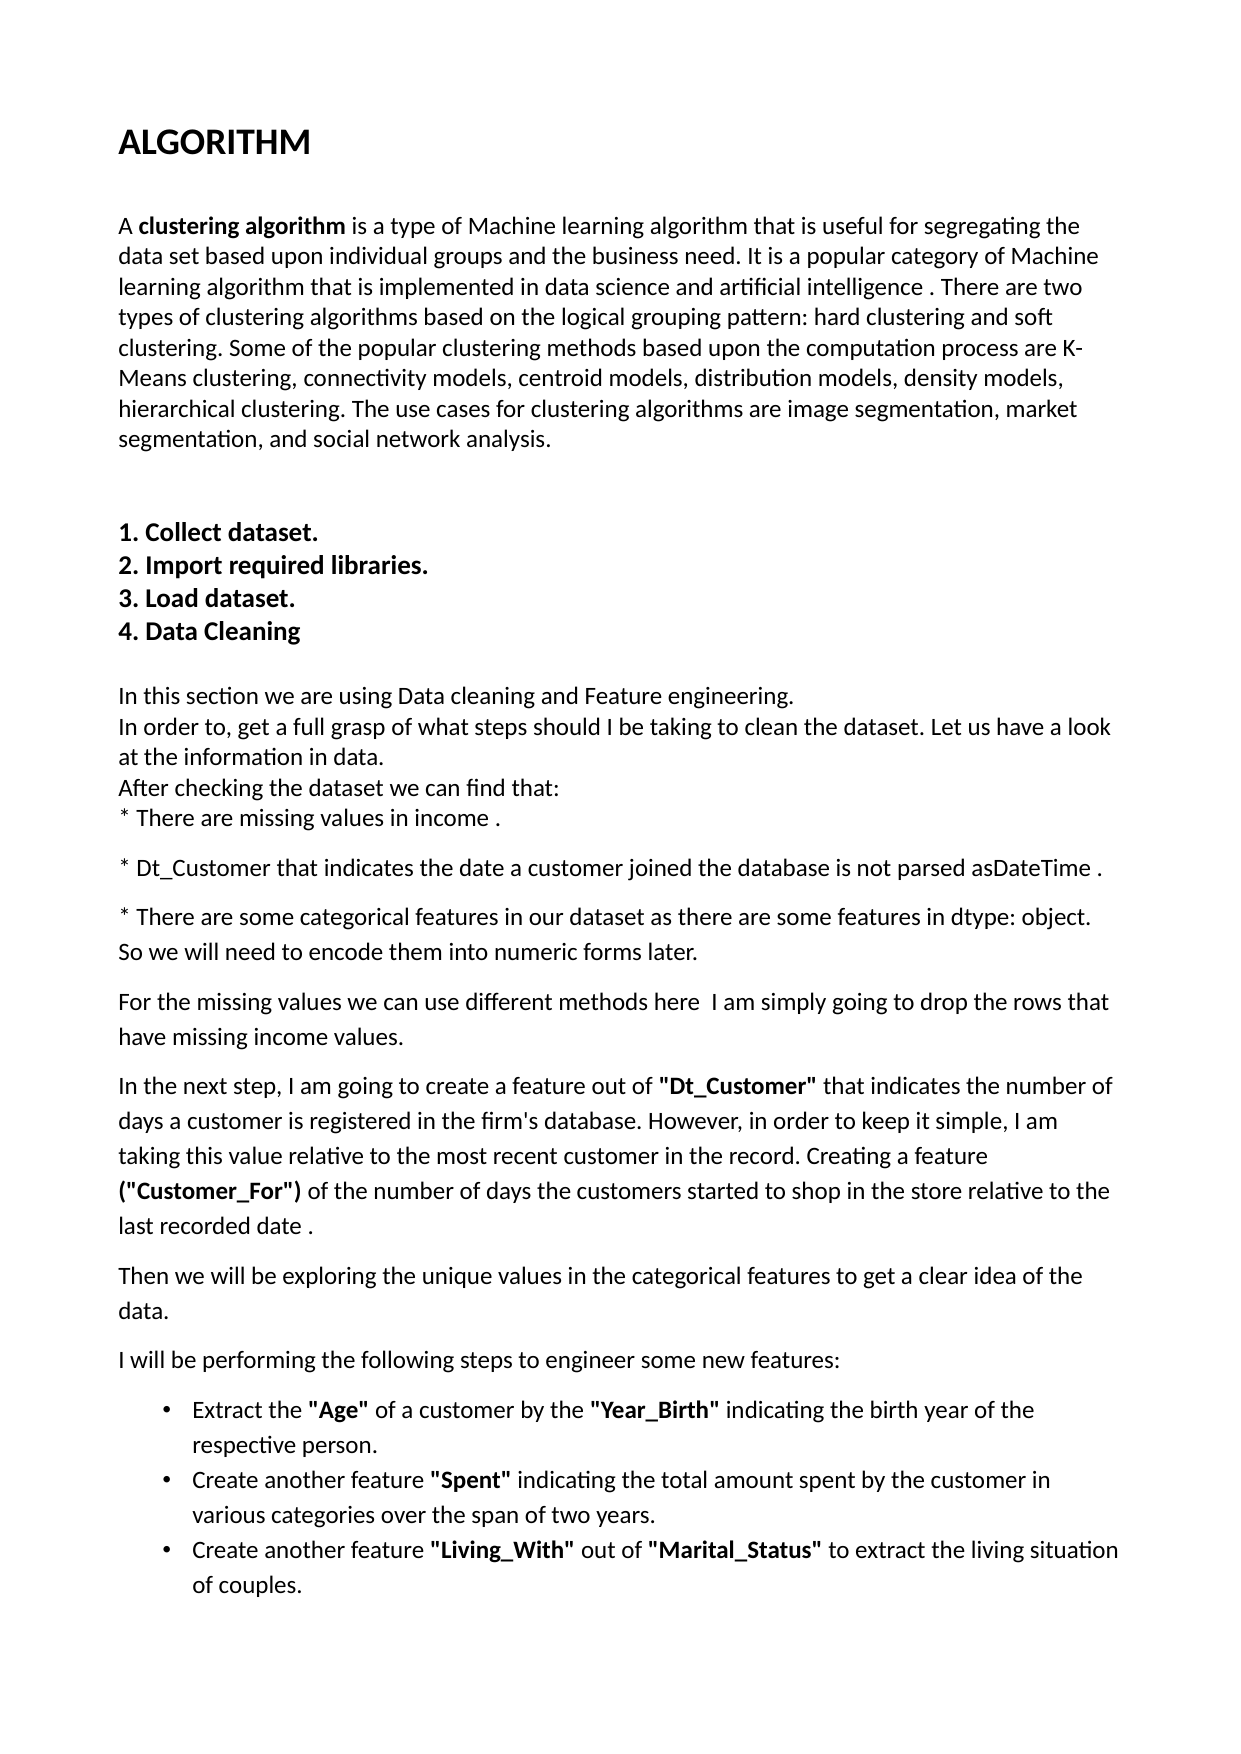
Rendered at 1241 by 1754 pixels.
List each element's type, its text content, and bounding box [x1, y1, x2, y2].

text 4. Data Cleaning [118, 614, 1122, 647]
text 2. Import required libraries. [118, 548, 1122, 581]
text 3. Load dataset. [118, 581, 1122, 614]
list Create another feature "Living_With" out of "Marital_Status" to extract the living situation of couples. [162, 1534, 1122, 1600]
text A clustering algorithm is a type of Machine learning algorithm that is useful for segregating the data set based upon individual groups and the business need. It is a popular category of Machine learning algorithm that is implemented in data science and artificial intelligence . There are two types of clustering algorithms based on the logical grouping pattern: hard clustering and soft clustering. Some of the popular clustering methods based upon the computation process are K-Means clustering, connectivity models, centroid models, distribution models, density models, hierarchical clustering. The use cases for clustering algorithms are image segmentation, market segmentation, and social network analysis. [118, 210, 1122, 454]
text In this section we are using Data cleaning and Feature engineering. [118, 680, 1122, 711]
text Then we will be exploring the unique values in the categorical features to get a clear idea of the data. [118, 1260, 1122, 1326]
text In the next step, I am going to create a feature out of "Dt_Customer" that indicates the number of days a customer is registered in the firm's database. However, in order to keep it simple, I am taking this value relative to the most recent customer in the record. Creating a feature ("Customer_For") of the number of days the customers started to shop in the store relative to the last recorded date . [118, 1071, 1122, 1241]
text I will be performing the following steps to engineer some new features: [118, 1345, 1122, 1375]
text For the missing values we can use different methods here I am simply going to drop the rows that have missing income values. [118, 986, 1122, 1051]
list Extract the "Age" of a customer by the "Year_Birth" indicating the birth year of the respective person. [162, 1394, 1122, 1460]
text * There are some categorical features in our dataset as there are some features in dtype: object. So we will need to encode them into numeric forms later. [118, 901, 1122, 967]
list Create another feature "Spent" indicating the total amount spent by the customer in various categories over the span of two years. [162, 1464, 1122, 1530]
text After checking the dataset we can find that: [118, 772, 1122, 802]
text 1. Collect dataset. [118, 515, 1122, 548]
text * Dt_Customer that indicates the date a customer joined the database is not parsed asDateTime . [118, 852, 1122, 882]
text ALGORITHM [118, 118, 1122, 164]
text In order to, get a full grasp of what steps should I be taking to clean the dataset. Let us have a look at the information in data. [118, 711, 1122, 772]
text * There are missing values in income . [118, 802, 1122, 833]
